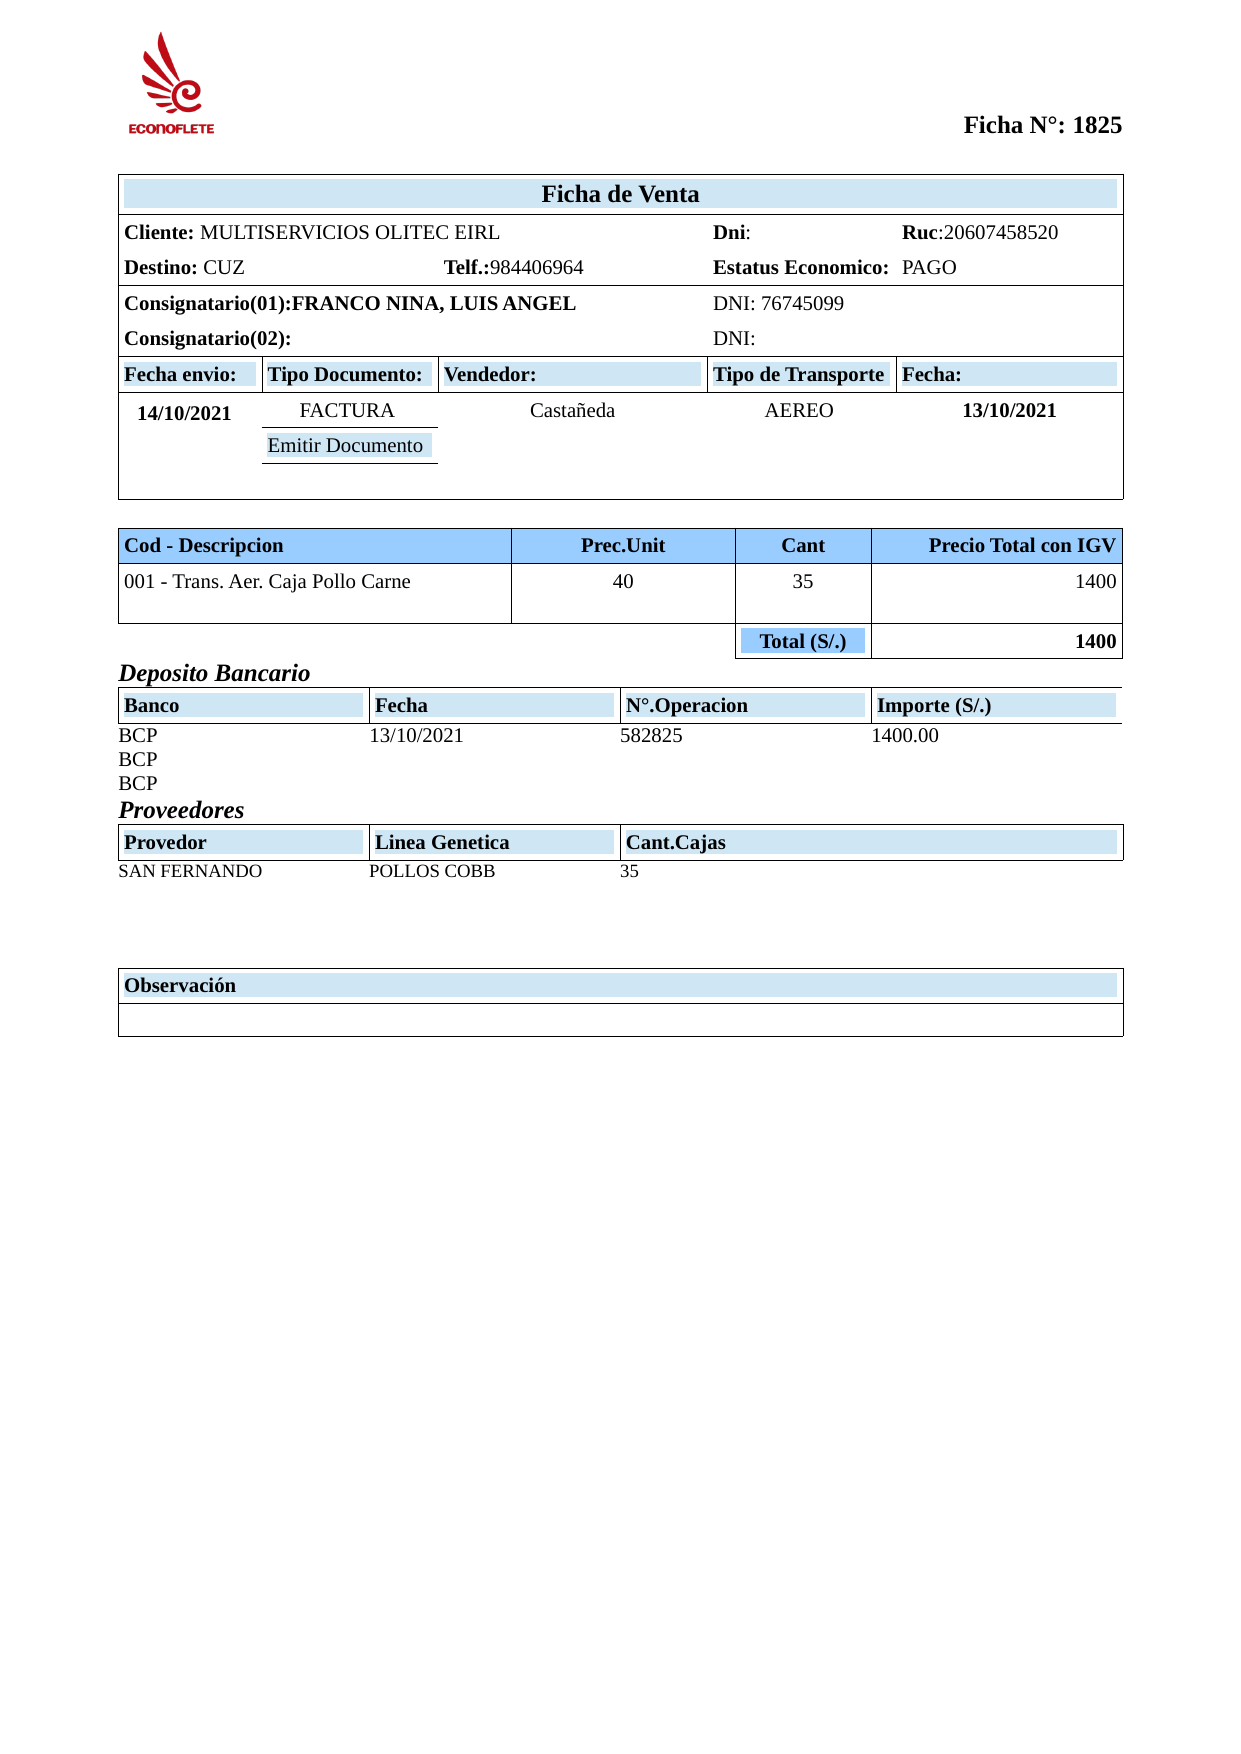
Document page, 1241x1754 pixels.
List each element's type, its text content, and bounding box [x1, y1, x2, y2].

table_cell 001 - Trans. Aer. Caja Pollo Carne [119, 564, 511, 623]
text Proveedores [118, 795, 1122, 824]
table_cell [620, 771, 871, 795]
table_cell [369, 903, 620, 924]
table_cell 40 [512, 564, 735, 623]
table_cell [119, 1004, 1123, 1036]
table_cell BCP [118, 747, 369, 771]
table_cell [871, 771, 1122, 795]
table_cell DNI: [707, 321, 1123, 356]
table_header N°.Operacion [621, 688, 871, 723]
table_header Linea Genetica [370, 825, 620, 859]
table_cell [369, 747, 620, 771]
table_cell 13/10/2021 [369, 724, 620, 747]
table_cell Ruc:20607458520 [896, 215, 1123, 249]
table_header Observación [119, 969, 1123, 1003]
table_cell 1400.00 [871, 724, 1122, 747]
table_cell Destino: CUZ [119, 249, 438, 285]
table_header Provedor [119, 825, 369, 859]
table_cell Estatus Economico: [707, 249, 896, 285]
text Deposito Bancario [118, 658, 1122, 687]
table_cell Cliente: MULTISERVICIOS OLITEC EIRL [119, 215, 707, 249]
table_cell Tipo Documento: [263, 357, 438, 392]
table_cell [118, 881, 369, 903]
table_cell [620, 881, 1123, 903]
table_cell [620, 903, 1123, 924]
table_cell [369, 771, 620, 795]
table_cell Total (S/.) [736, 624, 871, 658]
table_cell [620, 946, 1123, 967]
table_cell SAN FERNANDO [118, 861, 369, 881]
table_cell [262, 464, 438, 498]
table_cell FACTURA [262, 393, 438, 427]
table_cell BCP [118, 771, 369, 795]
table_cell 35 [620, 861, 1123, 881]
table_cell [369, 924, 620, 946]
table_header Cant.Cajas [621, 825, 1123, 859]
table_cell 1400 [872, 624, 1122, 658]
table_cell 14/10/2021 [119, 393, 262, 498]
table_cell POLLOS COBB [369, 861, 620, 881]
table_cell Vendedor: [439, 357, 707, 392]
table_cell BCP [118, 724, 369, 747]
table_cell 582825 [620, 724, 871, 747]
table_cell AEREO [707, 393, 896, 498]
picture [118, 31, 225, 134]
table_header Cod - Descripcion [119, 529, 511, 563]
table_cell 35 [736, 564, 871, 623]
table_cell Fecha envio: [119, 357, 262, 392]
table_header Ficha de Venta [119, 175, 1123, 214]
table_header Precio Total con IGV [872, 529, 1122, 563]
table_cell Castañeda [438, 393, 707, 498]
table_cell [620, 747, 871, 771]
table_cell [369, 881, 620, 903]
table_header Cant [736, 529, 871, 563]
table_cell PAGO [896, 249, 1123, 285]
table_cell DNI: 76745099 [707, 286, 1123, 321]
table_cell [620, 924, 1123, 946]
table_header Fecha [370, 688, 620, 723]
table_cell Tipo de Transporte [708, 357, 896, 392]
table_cell [511, 624, 735, 658]
table_cell Consignatario(02): [119, 321, 707, 356]
table_cell [118, 624, 511, 658]
table_cell Dni: [707, 215, 896, 249]
table_cell Emitir Documento [262, 428, 438, 463]
table_header Importe (S/.) [872, 688, 1122, 723]
table_cell Consignatario(01):FRANCO NINA, LUIS ANGEL [119, 286, 707, 321]
table_cell [118, 924, 369, 946]
table_cell [871, 747, 1122, 771]
table_header Banco [119, 688, 369, 723]
table_cell Fecha: [897, 357, 1123, 392]
table_cell 1400 [872, 564, 1122, 623]
table_cell [118, 946, 369, 967]
table_cell 13/10/2021 [896, 393, 1123, 498]
table_cell [118, 903, 369, 924]
table_cell Telf.:984406964 [438, 249, 707, 285]
table_header Prec.Unit [512, 529, 735, 563]
table_cell [369, 946, 620, 967]
